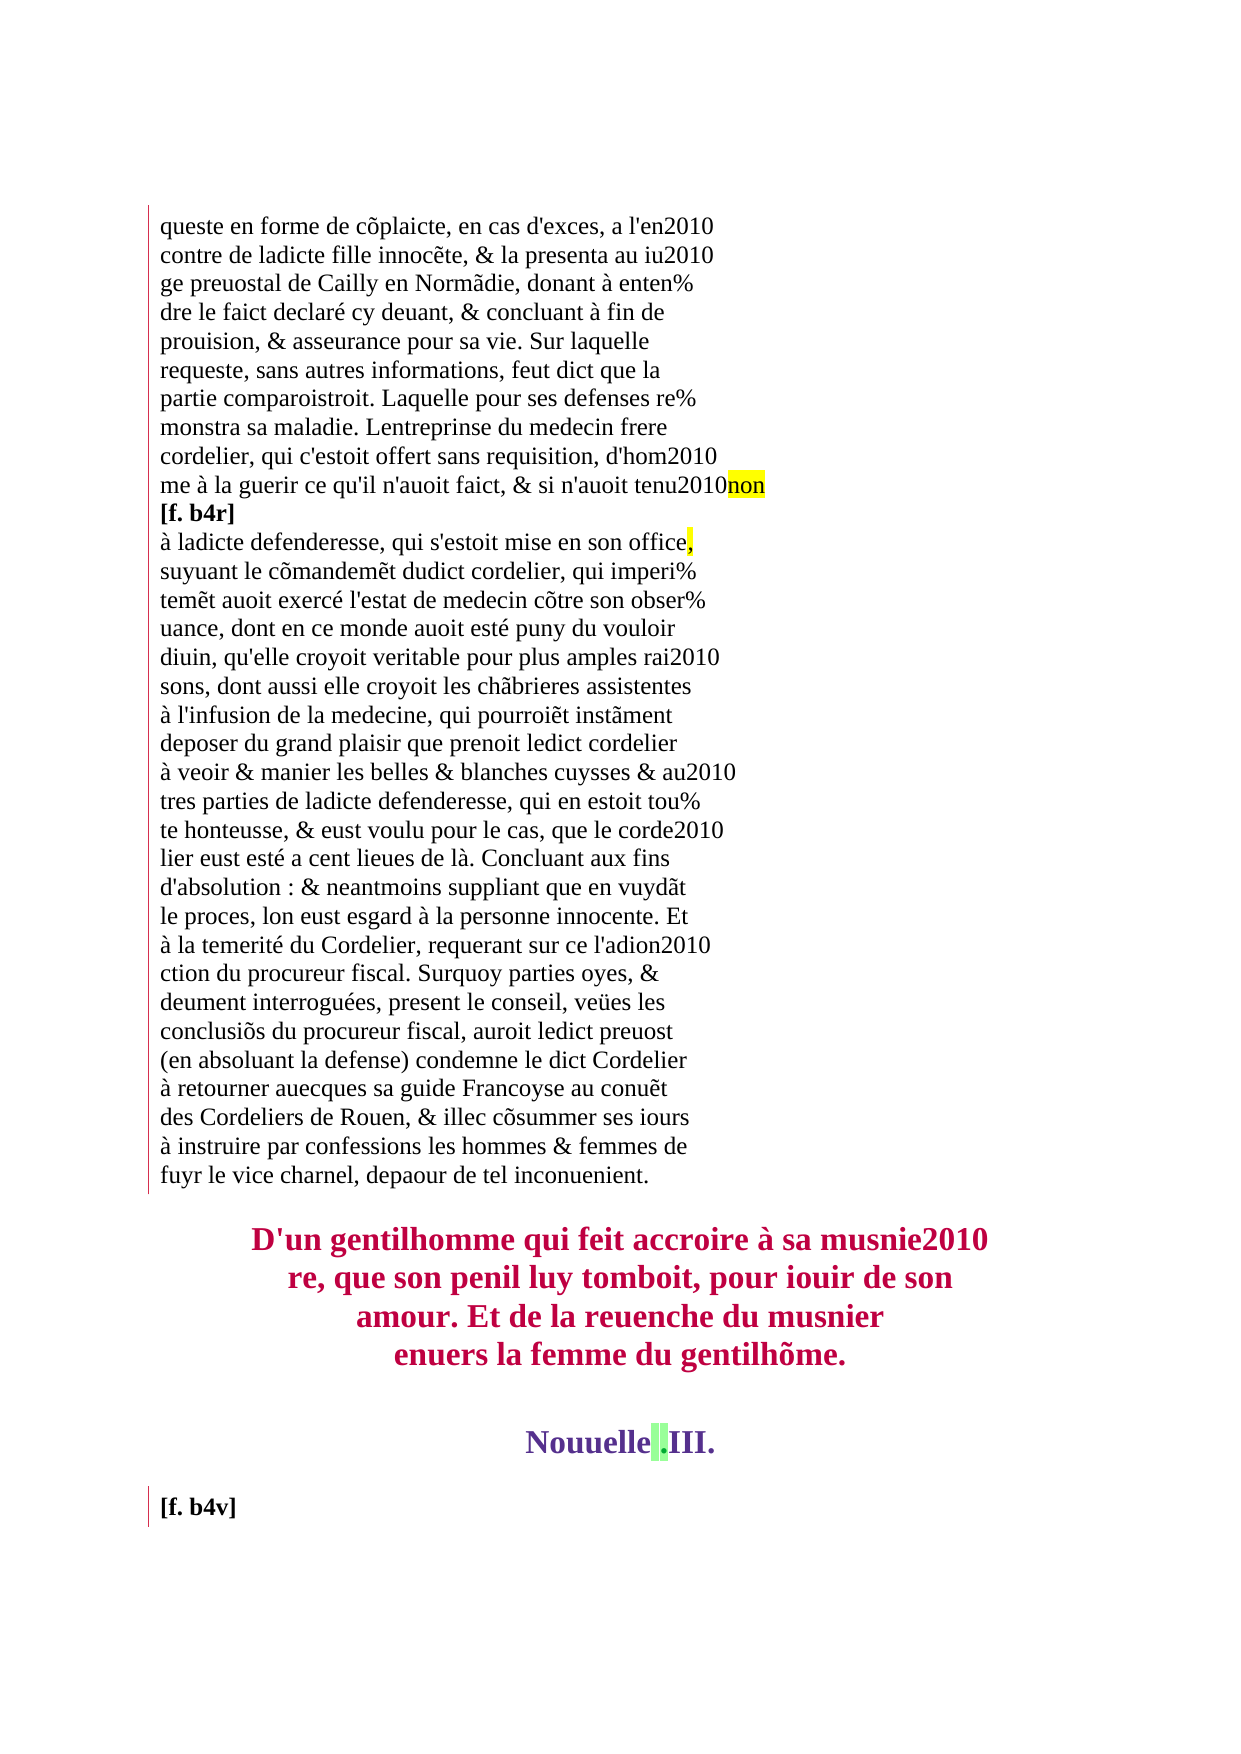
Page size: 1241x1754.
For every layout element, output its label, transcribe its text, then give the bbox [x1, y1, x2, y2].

text Nouuelle .III. [148, 1423, 651, 1461]
text D'un gentilhomme qui feit accroire à sa musnie2010 re, que son penil luy tomboit, pour iouir de son amour. Et de la reuenche du musnier enuers la femme du gentilhõme. [148, 1219, 1093, 1373]
text [f. b4v] [149, 1486, 1093, 1527]
text queste en forme de cõplaicte, en cas d'exces, a l'en2010 contre de ladicte fille innocẽte, & la presenta au iu2010 ge preuostal de Cailly en Normãdie, donant à enten% dre le faict declaré cy deuant, & concluant à fin de prouision, & asseurance pour sa vie. Sur laquelle requeste, sans autres informations, feut dict que la partie comparoistroit. Laquelle pour ses defenses re% monstra sa maladie. Lentreprinse du medecin frere cordelier, qui c'estoit offert sans requisition, d'hom2010 me à la guerir ce qu'il n'auoit faict, & si n'auoit tenu2010non [f. b4r] à ladicte defenderesse, qui s'estoit mise en son office, suyuant le cõmandemẽt dudict cordelier, qui imperi% temẽt auoit exercé l'estat de medecin cõtre son obser% uance, dont en ce monde auoit esté puny du vouloir diuin, qu'elle croyoit veritable pour plus amples rai2010 sons, dont aussi elle croyoit les chãbrieres assistentes à l'infusion de la medecine, qui pourroiẽt instãment deposer du grand plaisir que prenoit ledict cordelier à veoir & manier les belles & blanches cuysses & au2010 tres parties de ladicte defenderesse, qui en estoit tou% te honteusse, & eust voulu pour le cas, que le corde2010 lier eust esté a cent lieues de là. Concluant aux fins d'absolution : & neantmoins suppliant que en vuydãt le proces, lon eust esgard à la personne innocente. Et à la temerité du Cordelier, requerant sur ce l'adion2010 ction du procureur fiscal. Surquoy parties oyes, & deument interroguées, present le conseil, veües les conclusiõs du procureur fiscal, auroit ledict preuost (en absoluant la defense) condemne le dict Cordelier à retourner auecques sa guide Francoyse au conuẽt des Cordeliers de Rouen, & illec cõsummer ses iours à instruire par confessions les hommes & femmes de fuyr le vice charnel, depaour de tel inconuenient. [149, 205, 1093, 1194]
text Nouuelle .III. [668, 1423, 1093, 1461]
